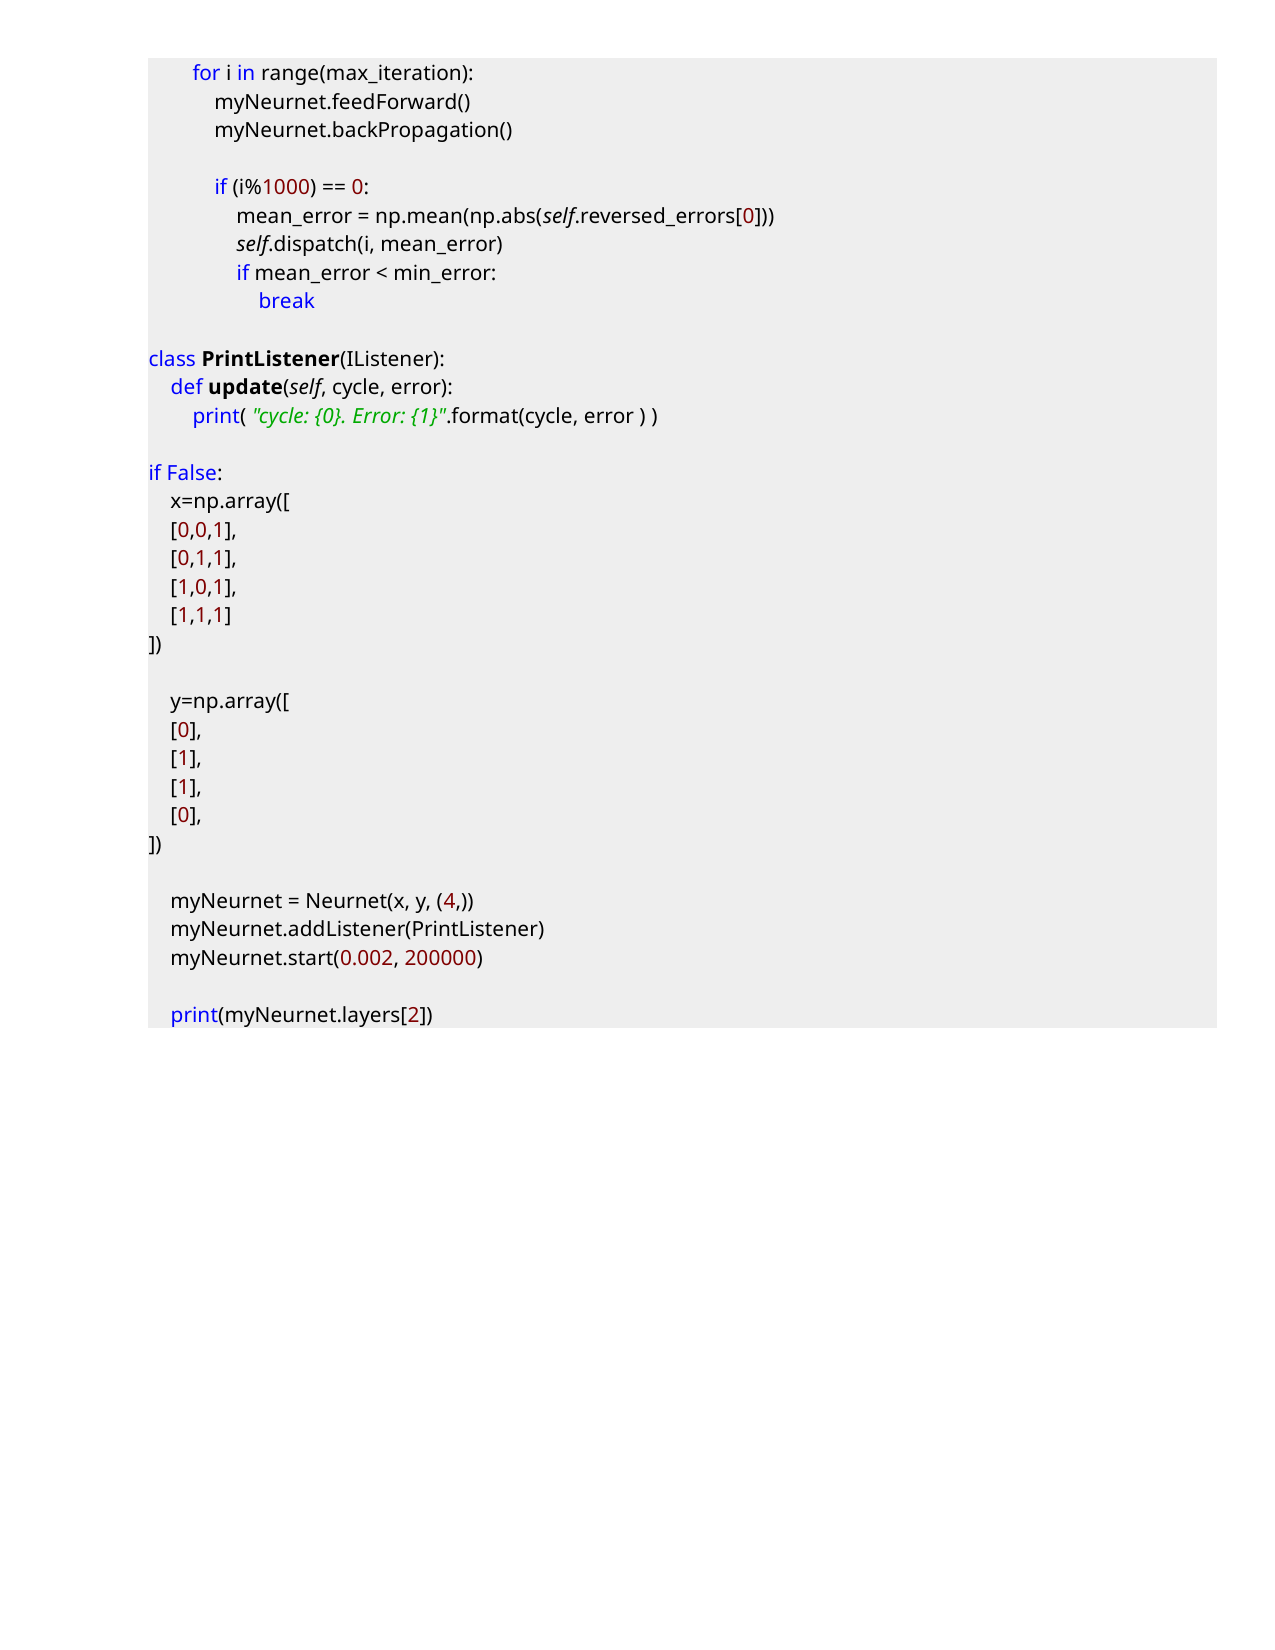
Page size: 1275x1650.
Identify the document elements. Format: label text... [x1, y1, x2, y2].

text [1], [148, 743, 1217, 772]
text print( "cycle: {0}. Error: {1}".format(cycle, error ) ) [148, 401, 1217, 429]
text [1,0,1], [148, 572, 1217, 600]
text for i in range(max_iteration): [148, 58, 1217, 87]
text [0], [148, 800, 1217, 829]
text if mean_error < min_error: [148, 258, 1217, 286]
text self.dispatch(i, mean_error) [148, 229, 1217, 258]
text [0,0,1], [148, 515, 1217, 543]
text myNeurnet.backPropagation() [148, 115, 1217, 144]
text [1], [148, 772, 1217, 800]
text if (i%1000) == 0: [148, 172, 1217, 201]
text myNeurnet.start(0.002, 200000) [148, 943, 1217, 971]
text class PrintListener(IListener): [148, 343, 1217, 372]
text def update(self, cycle, error): [148, 372, 1217, 401]
text ]) [148, 629, 1217, 657]
text if False: [148, 458, 1217, 486]
text [0], [148, 714, 1217, 743]
text ]) [148, 829, 1217, 857]
text myNeurnet = Neurnet(x, y, (4,)) [148, 886, 1217, 914]
text break [148, 286, 1217, 315]
text myNeurnet.feedForward() [148, 87, 1217, 115]
text y=np.array([ [148, 686, 1217, 714]
text myNeurnet.addListener(PrintListener) [148, 914, 1217, 943]
text mean_error = np.mean(np.abs(self.reversed_errors[0])) [148, 201, 1217, 229]
text [0,1,1], [148, 543, 1217, 572]
text print(myNeurnet.layers[2]) [148, 1000, 1217, 1028]
text x=np.array([ [148, 486, 1217, 515]
text [1,1,1] [148, 600, 1217, 629]
